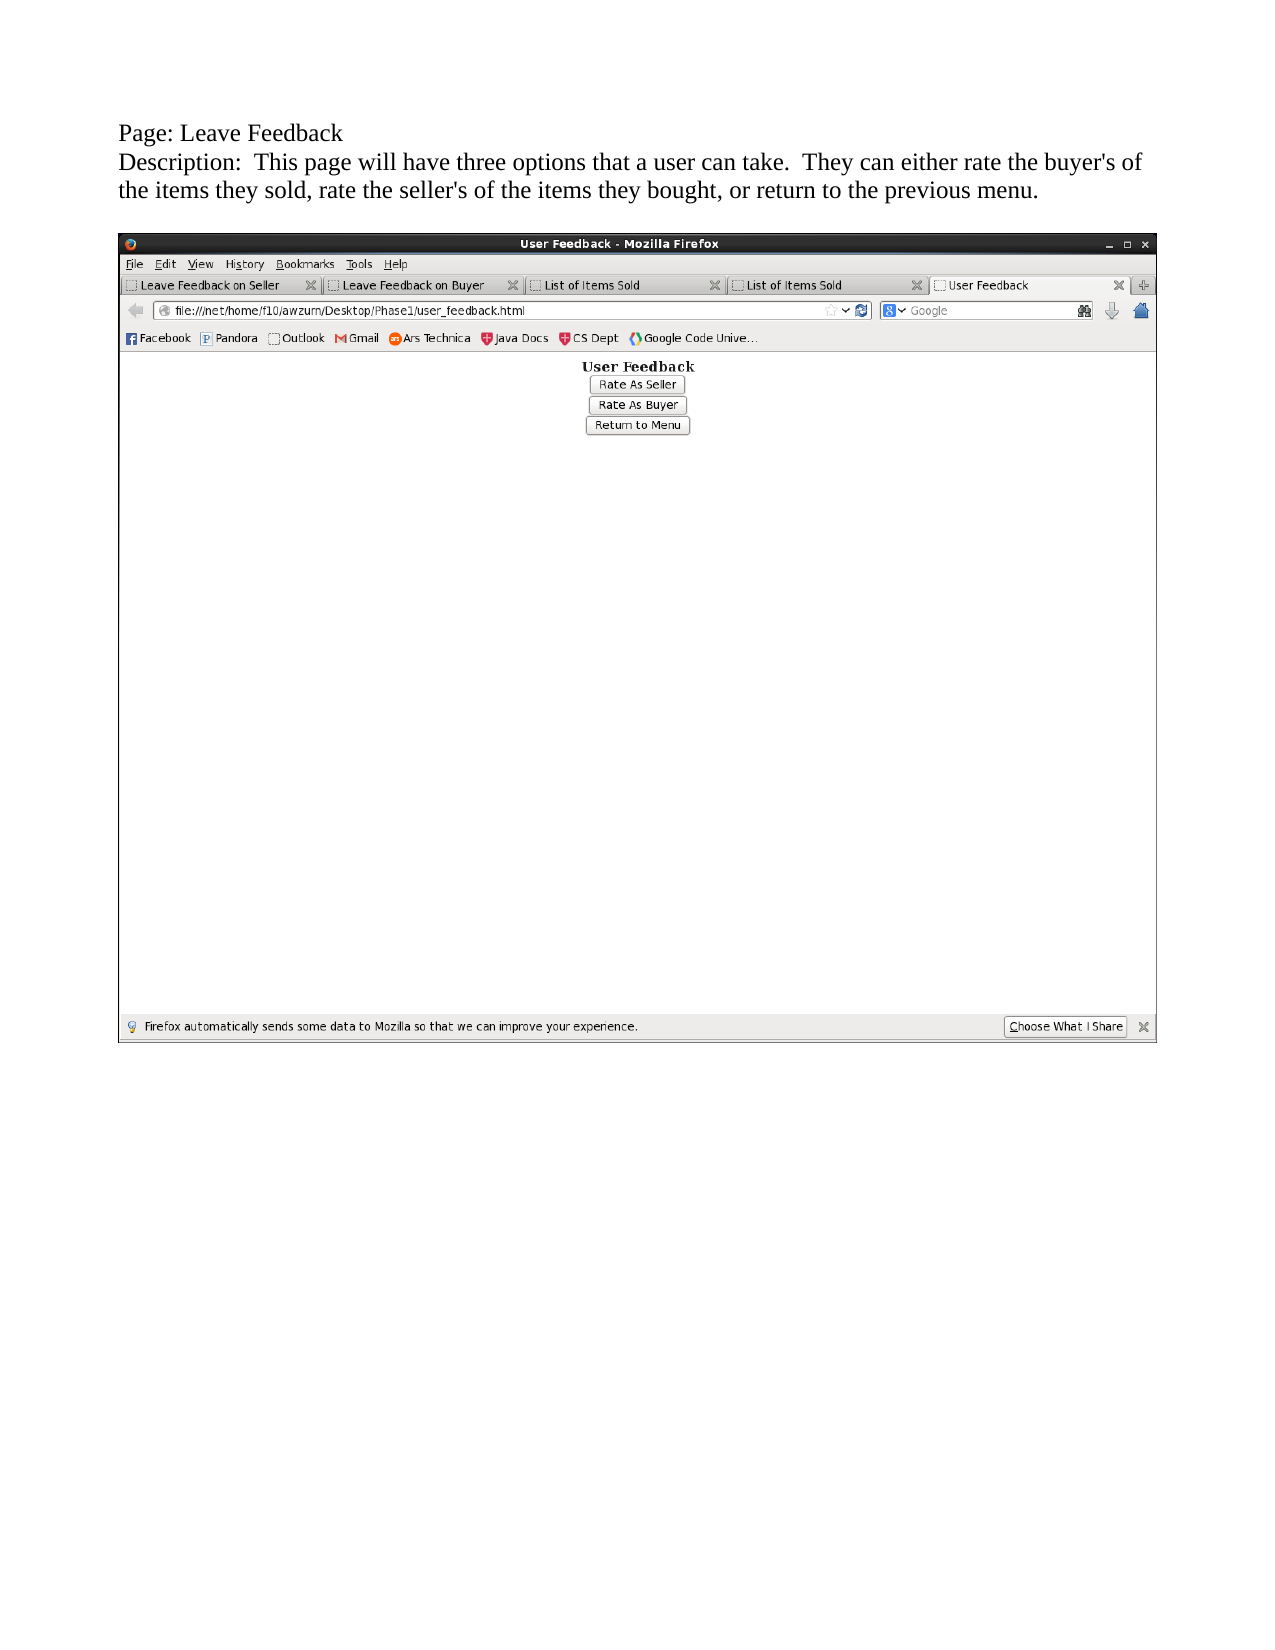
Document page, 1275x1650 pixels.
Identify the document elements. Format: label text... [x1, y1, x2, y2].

picture [118, 233, 1157, 1043]
text Description: This page will have three options that a user can take. They can either rate the buyer's of the items they sold, rate the seller's of the items they bought, or return to the previous menu. [118, 147, 1157, 204]
text Page: Leave Feedback [118, 118, 1157, 147]
